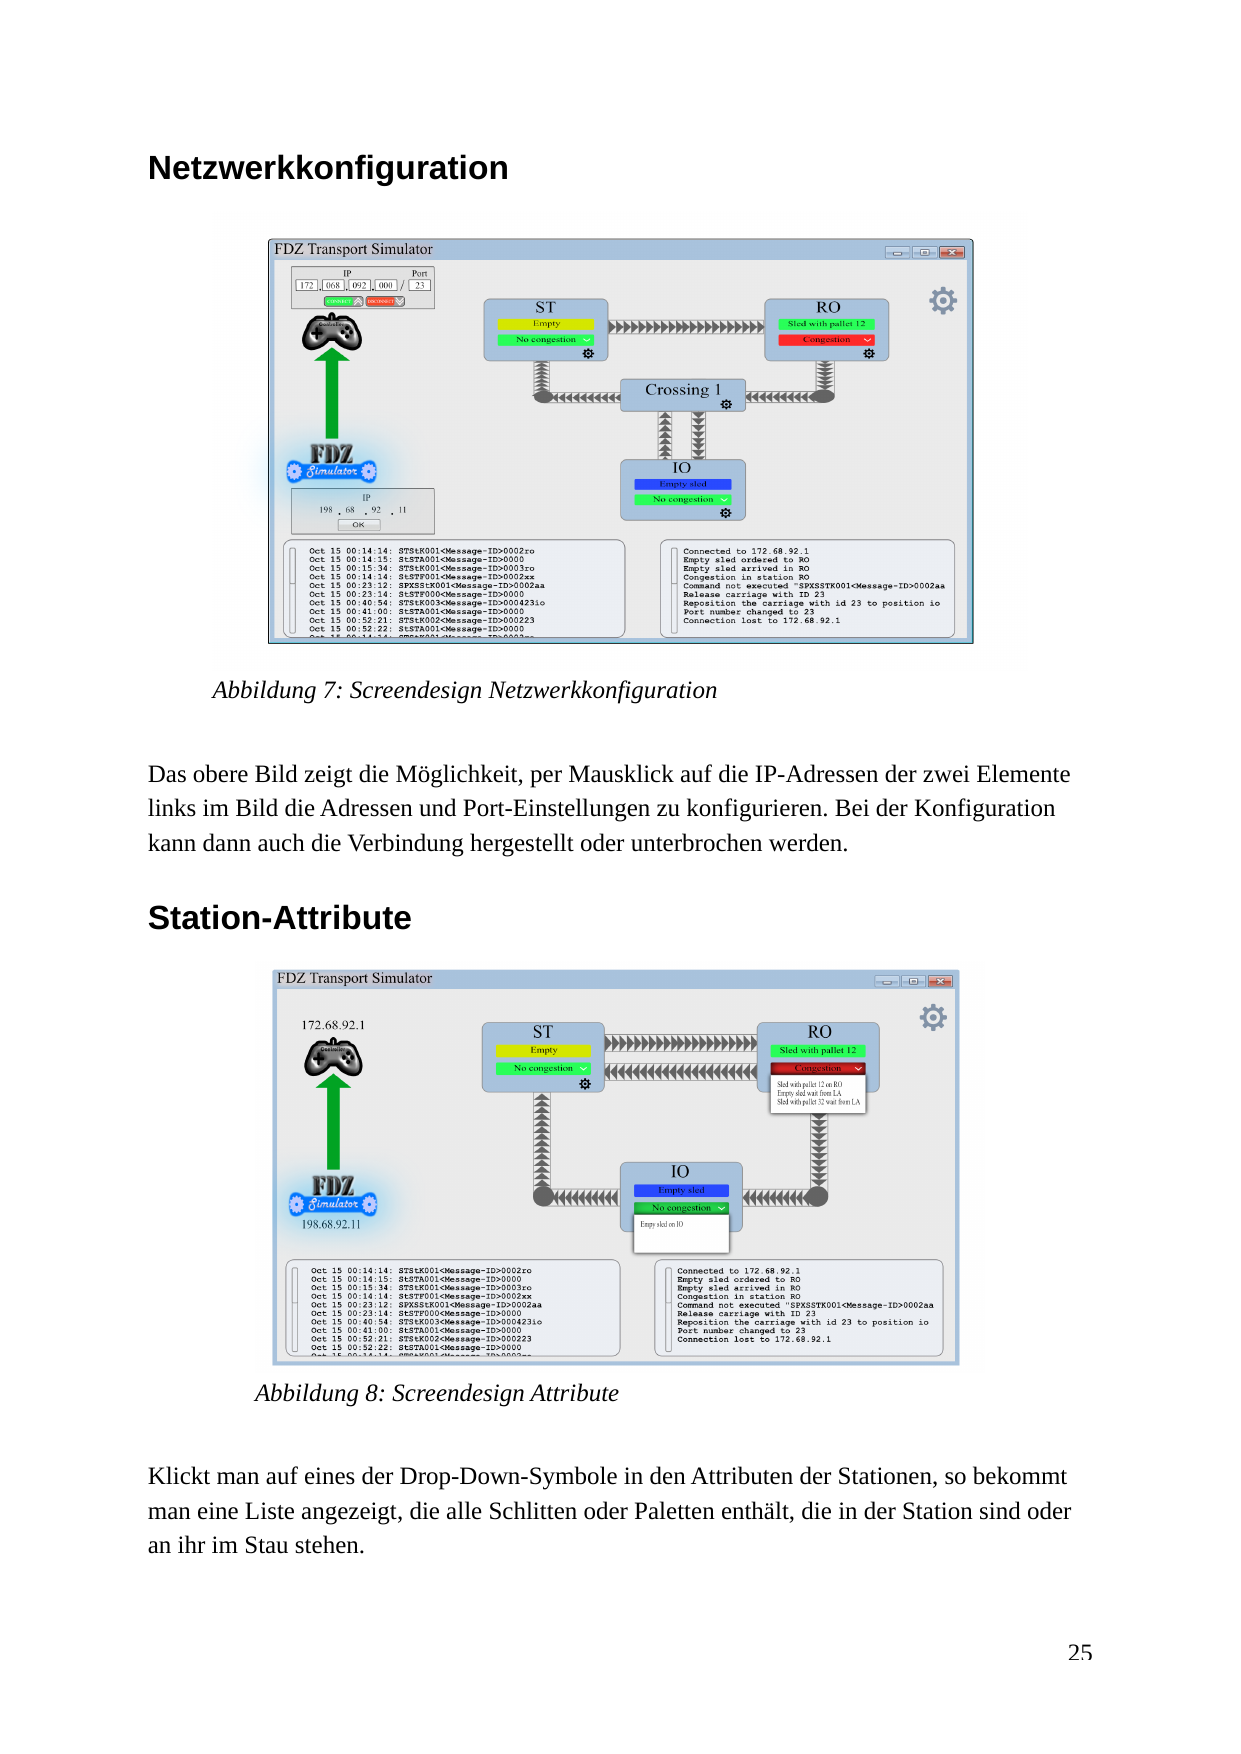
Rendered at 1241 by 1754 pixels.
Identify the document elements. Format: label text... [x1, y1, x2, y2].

picture [212, 211, 1028, 671]
text Klickt man auf eines der Drop-Down-Symbole in den Attributen der Stationen, so bekommt man eine Liste angezeigt, die alle Schlitten oder Paletten enthält, die in der Station sind oder an ihr im Stau stehen. [148, 1461, 1092, 1559]
subtitle Station-Attribute [148, 898, 1092, 937]
text Das obere Bild zeigt die Möglichkeit, per Mausklick auf die IP-Adressen der zwei Elemente links im Bild die Adressen und Port-Einstellungen zu konfigurieren. Bei der Konfiguration kann dann auch die Verbindung hergestellt oder unterbrochen werden. [148, 759, 1092, 857]
picture [254, 961, 986, 1373]
text Abbildung 8: Screendesign Attribute [255, 1373, 985, 1407]
subtitle Netzwerkkonfiguration [148, 148, 1092, 186]
text Abbildung 7: Screendesign Netzwerkkonfiguration [212, 671, 1028, 704]
